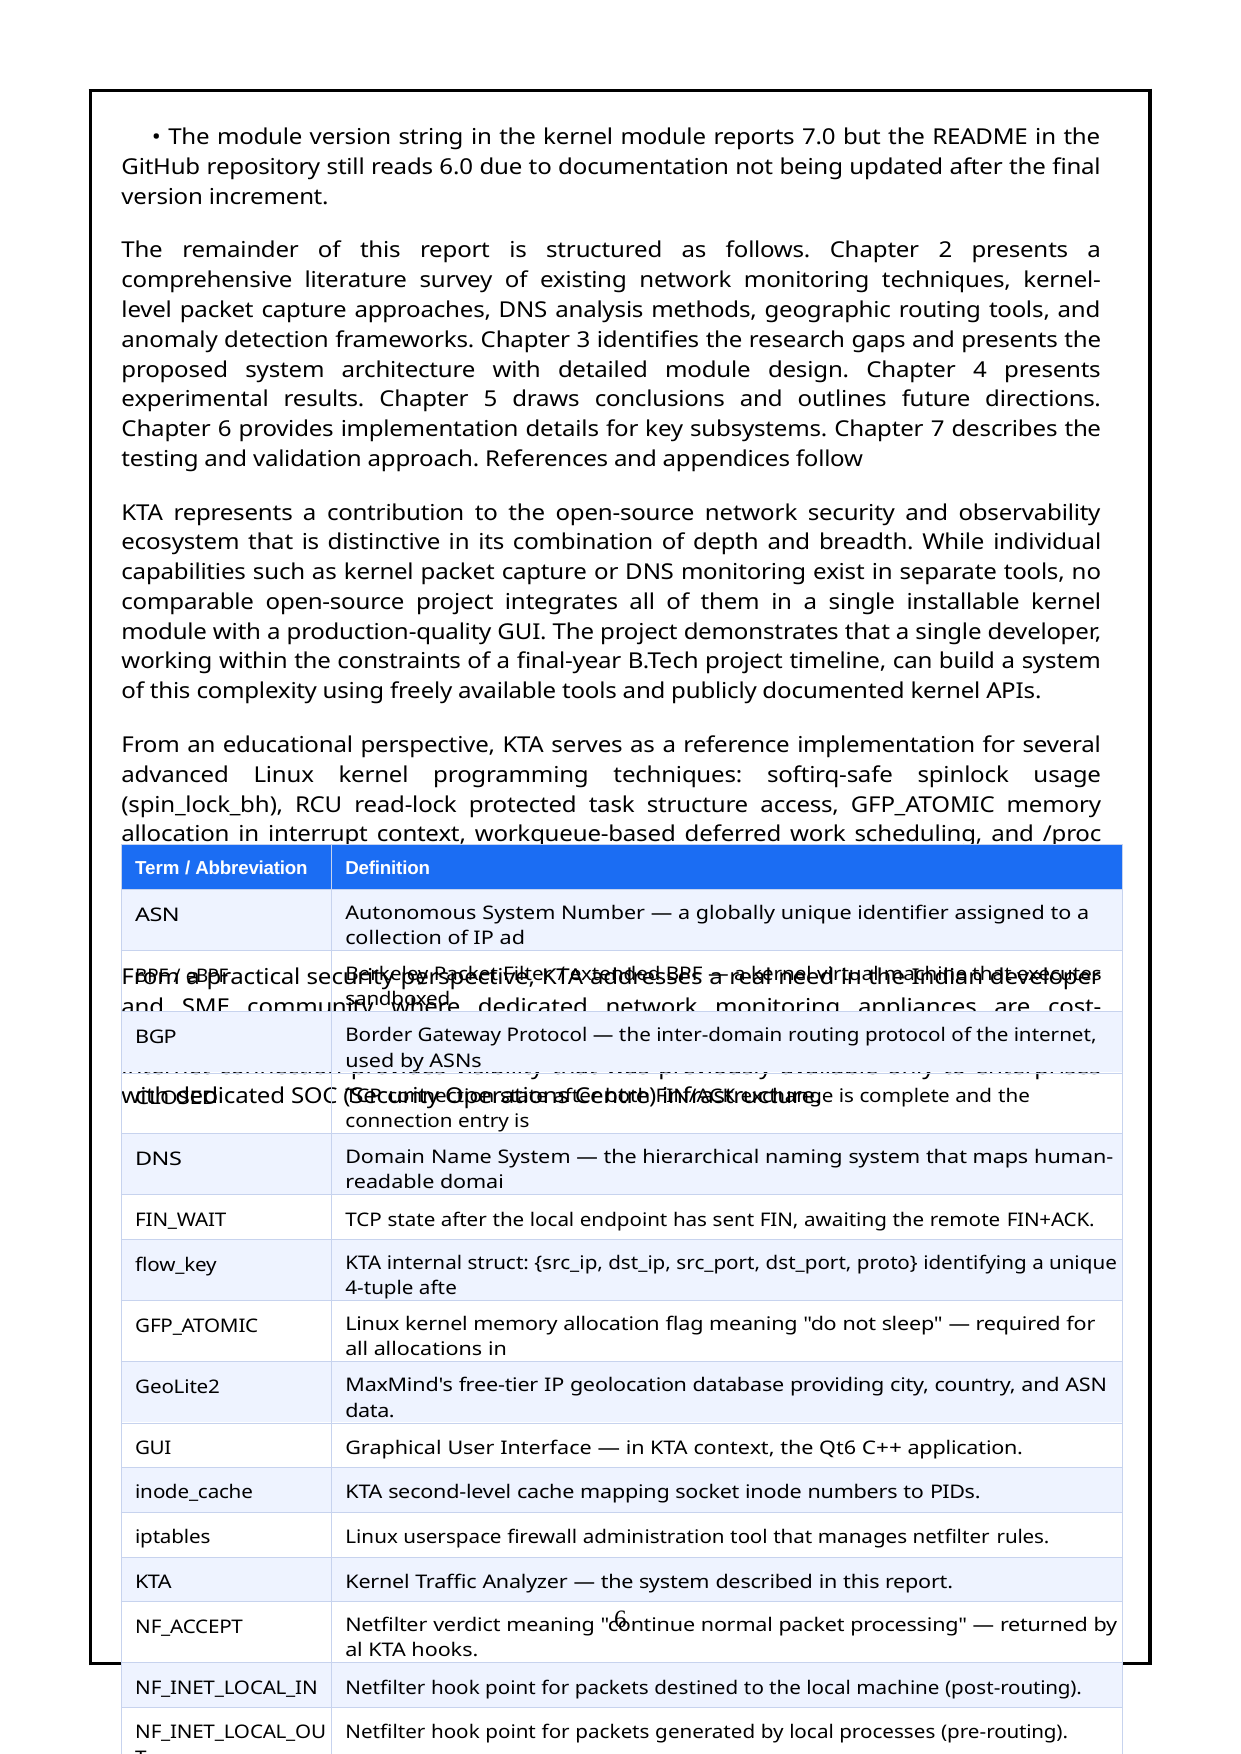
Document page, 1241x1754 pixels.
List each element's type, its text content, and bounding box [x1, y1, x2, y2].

text Berkeley Packet Filter / extended BPF — a kernel virtual machine that executes sandboxed [345, 960, 1122, 1011]
text flow_key [135, 1251, 331, 1277]
text KTA internal struct: {src_ip, dst_ip, src_port, dst_port, proto} identifying a unique 4-tuple afte [345, 1249, 1118, 1300]
text Netfilter verdict meaning "continue normal packet processing" — returned by al KTA hooks. [345, 1611, 1122, 1662]
text The remainder of this report is structured as follows. Chapter 2 presents a comprehensive literature survey of existing network monitoring techniques, kernel- level packet capture approaches, DNS analysis methods, geographic routing tools, and anomaly detection frameworks. Chapter 3 identifies the research gaps and presents the proposed system architecture with detailed module design. Chapter 4 presents experimental results. Chapter 5 draws conclusions and outlines future directions. Chapter 6 provides implementation details for key subsystems. Chapter 7 describes the testing and validation approach. References and appendices follow [121, 234, 1102, 473]
text From a practical security perspective, KTA addresses a real need in the Indian developer and SME community where dedicated network monitoring appliances are cost-prohibitive. A free, open-source tool that runs on commodity hardware with a 4G internet connection provides visibility that was previously available only to enterprises with dedicated SOC (Security Operations Centre) infrastructure. [332, 1074, 1102, 1110]
text From an educational perspective, KTA serves as a reference implementation for several advanced Linux kernel programming techniques: softirq-safe spinlock usage (spin_lock_bh), RCU read-lock protected task structure access, GFP_ATOMIC memory allocation in interrupt context, workqueue-based deferred work scheduling, and /proc filesystem virtual file implementation. These topics are typically covered only in advanced kernel development courses and are rarely demonstrated in conjunction with a complete application-level consumer (the Qt6 GUI). [121, 729, 1102, 844]
text Kernel Traffic Analyzer — the system described in this report. [345, 1568, 1122, 1594]
text NF_INET_LOCAL_OUT [135, 1719, 331, 1754]
text DNS [135, 1145, 331, 1171]
text GeoLite2 [135, 1373, 331, 1399]
text ASN [135, 901, 331, 927]
text Graphical User Interface — in KTA context, the Qt6 C++ application. [345, 1434, 1122, 1460]
text GFP_ATOMIC [135, 1312, 331, 1338]
text From a practical security perspective, KTA addresses a real need in the Indian developer and SME community where dedicated network monitoring appliances are cost-prohibitive. A free, open-source tool that runs on commodity hardware with a 4G internet connection provides visibility that was previously available only to enterprises with dedicated SOC (Security Operations Centre) infrastructure. [122, 961, 331, 1011]
text NF_INET_LOCAL_IN [135, 1674, 331, 1699]
text FIN_WAIT [135, 1206, 331, 1232]
text inode_cache [135, 1479, 331, 1504]
text Domain Name System — the hierarchical naming system that maps human- readable domai [345, 1143, 1122, 1194]
text GUI [135, 1434, 331, 1460]
text TCP connection state after both FIN/ACK exchange is complete and the connection entry is [345, 1082, 1122, 1133]
text KTA second-level cache mapping socket inode numbers to PIDs. [345, 1479, 1122, 1504]
text • The module version string in the kernel module reports 7.0 but the README in the GitHub repository still reads 6.0 due to documentation not being updated after the final version increment. [121, 121, 1102, 211]
text Autonomous System Number — a globally unique identifier assigned to a collection of IP ad [345, 899, 1122, 950]
text CLOSED [135, 1084, 331, 1110]
text Term / Abbreviation [135, 856, 331, 878]
text KTA represents a contribution to the open-source network security and observability ecosystem that is distinctive in its combination of depth and breadth. While individual capabilities such as kernel packet capture or DNS monitoring exist in separate tools, no comparable open-source project integrates all of them in a single installable kernel module with a production-quality GUI. The project demonstrates that a single developer, working within the constraints of a final-year B.Tech project timeline, can build a system of this complexity using freely available tools and publicly documented kernel APIs. [121, 497, 1102, 705]
text KTA [135, 1568, 331, 1594]
text Linux userspace firewall administration tool that manages netfilter rules. [345, 1524, 1122, 1549]
text Linux kernel memory allocation flag meaning "do not sleep" — required for all allocations in [345, 1310, 1122, 1361]
text Netfilter hook point for packets generated by local processes (pre-routing). [345, 1719, 1122, 1744]
text Definition [345, 856, 1122, 878]
text MaxMind's free-tier IP geolocation database providing city, country, and ASN data. [345, 1371, 1122, 1422]
text TCP state after the local endpoint has sent FIN, awaiting the remote FIN+ACK. [345, 1206, 1122, 1232]
text iptables [135, 1524, 331, 1549]
text Netfilter hook point for packets destined to the local machine (post-routing). [345, 1674, 1122, 1699]
text BPF / eBPF [135, 962, 331, 988]
text NF_ACCEPT [135, 1613, 331, 1638]
text BGP [135, 1023, 331, 1049]
text Border Gateway Protocol — the inter-domain routing protocol of the internet, used by ASNs [345, 1021, 1122, 1072]
